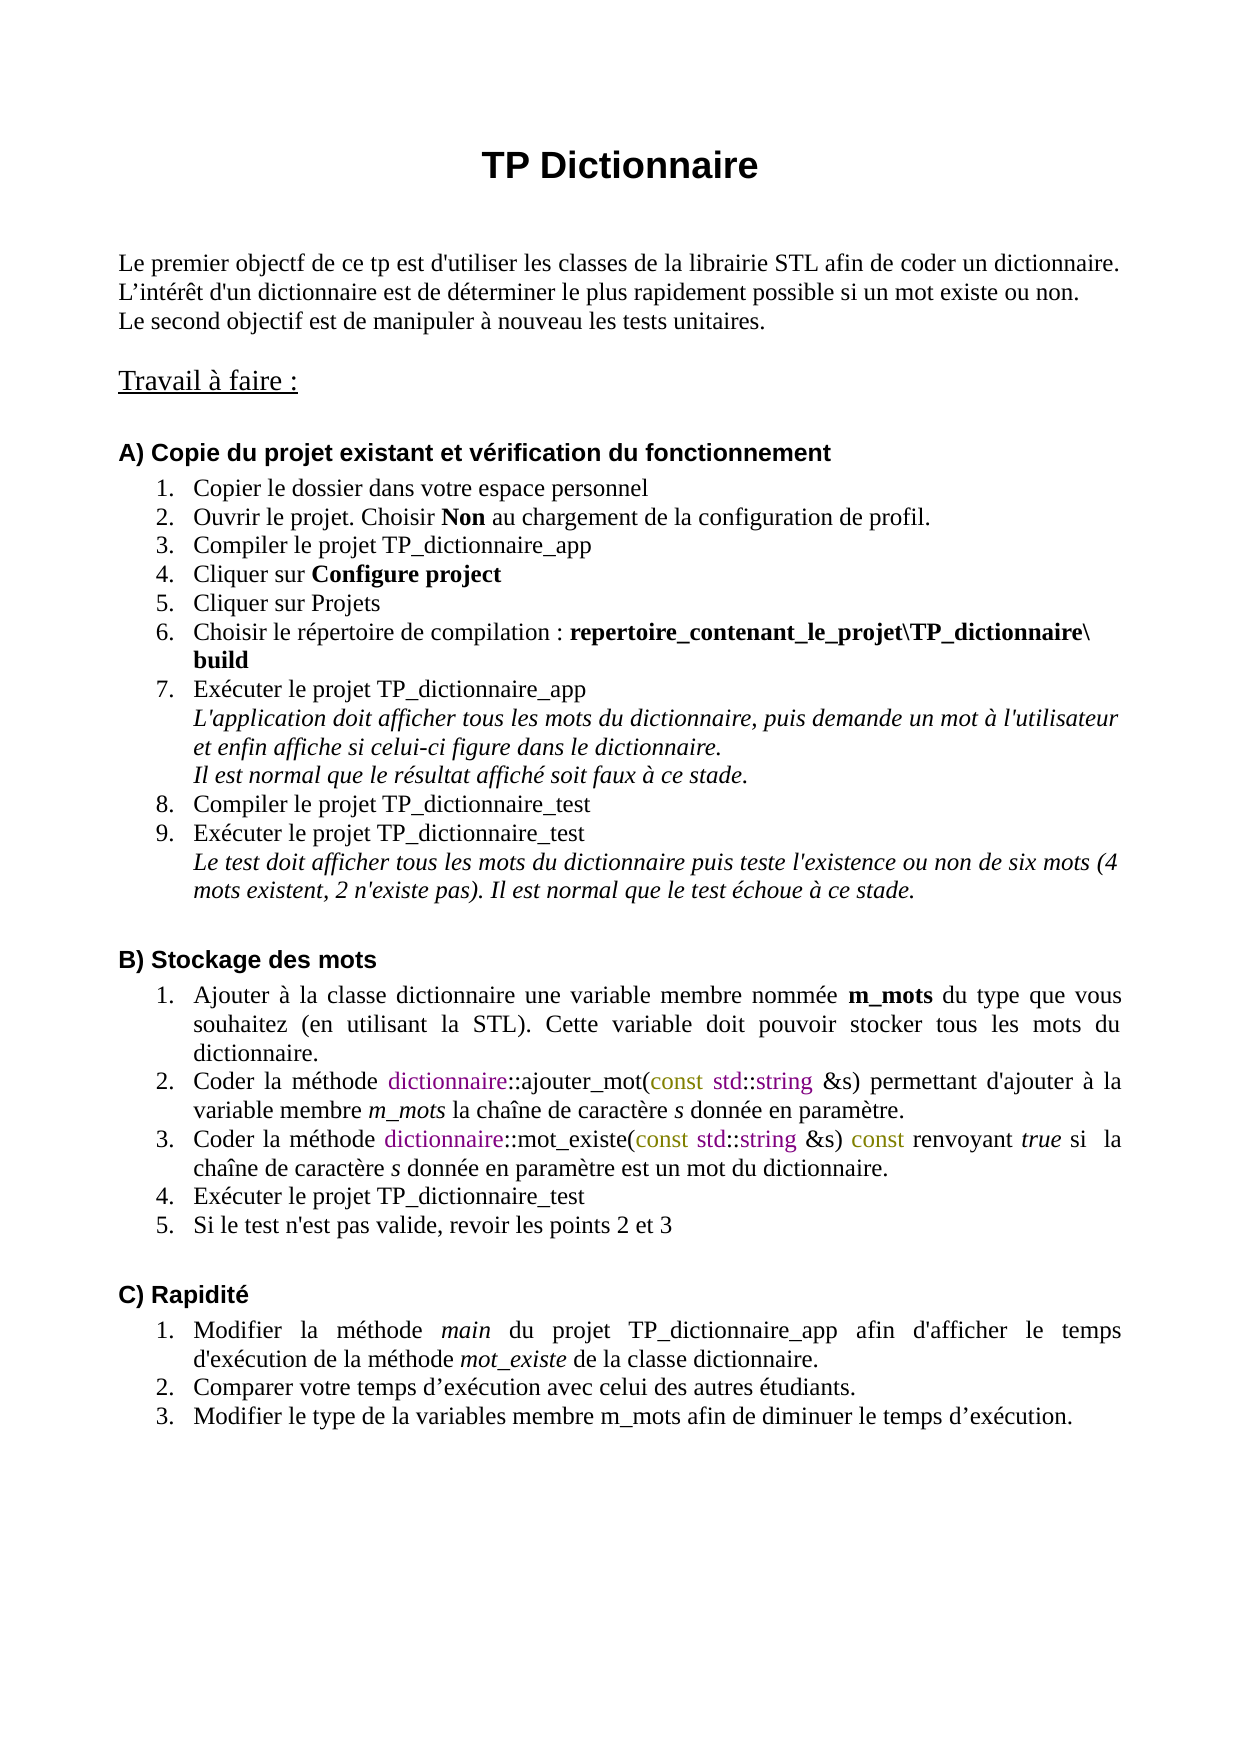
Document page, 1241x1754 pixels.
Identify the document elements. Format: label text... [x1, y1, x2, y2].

list Copier le dossier dans votre espace personnel [156, 473, 1122, 502]
list L'application doit afficher tous les mots du dictionnaire, puis demande un mot à l'utilisateur et enfin affiche si celui-ci figure dans le dictionnaire. [156, 703, 1122, 760]
list Cliquer sur Configure project [156, 559, 1122, 588]
text Travail à faire : [118, 363, 1122, 397]
list Comparer votre temps d’exécution avec celui des autres étudiants. [156, 1372, 1122, 1401]
list Le test doit afficher tous les mots du dictionnaire puis teste l'existence ou non de six mots (4 mots existent, 2 n'existe pas). Il est normal que le test échoue à ce stade. [156, 847, 1122, 904]
subtitle TP Dictionnaire [118, 143, 1122, 187]
list Si le test n'est pas valide, revoir les points 2 et 3 [156, 1210, 1122, 1239]
list Il est normal que le résultat affiché soit faux à ce stade. [156, 760, 1122, 789]
subtitle B) Stockage des mots [118, 945, 1122, 974]
list Ouvrir le projet. Choisir Non au chargement de la configuration de profil. [156, 502, 1122, 530]
list Coder la méthode dictionnaire::ajouter_mot(const std::string &s) permettant d'ajouter à la variable membre m_mots la chaîne de caractère s donnée en paramètre. [156, 1066, 1122, 1124]
list Exécuter le projet TP_dictionnaire_app [156, 674, 1122, 703]
subtitle A) Copie du projet existant et vérification du fonctionnement [118, 438, 1122, 467]
list Choisir le répertoire de compilation : repertoire_contenant_le_projet\TP_dictionnaire\build [156, 617, 1122, 674]
list Exécuter le projet TP_dictionnaire_test [156, 818, 1122, 847]
subtitle C) Rapidité [118, 1280, 1122, 1309]
list Modifier le type de la variables membre m_mots afin de diminuer le temps d’exécution. [156, 1401, 1122, 1430]
list Coder la méthode dictionnaire::mot_existe(const std::string &s) const renvoyant true si la chaîne de caractère s donnée en paramètre est un mot du dictionnaire. [156, 1124, 1122, 1181]
list Compiler le projet TP_dictionnaire_test [156, 789, 1122, 818]
list Modifier la méthode main du projet TP_dictionnaire_app afin d'afficher le temps d'exécution de la méthode mot_existe de la classe dictionnaire. [156, 1315, 1122, 1372]
text Le premier objectf de ce tp est d'utiliser les classes de la librairie STL afin de coder un dictionnaire. L’intérêt d'un dictionnaire est de déterminer le plus rapidement possible si un mot existe ou non. [118, 248, 1122, 306]
text Le second objectif est de manipuler à nouveau les tests unitaires. [118, 306, 1122, 334]
list Exécuter le projet TP_dictionnaire_test [156, 1181, 1122, 1210]
list Compiler le projet TP_dictionnaire_app [156, 530, 1122, 559]
list Cliquer sur Projets [156, 588, 1122, 617]
list Ajouter à la classe dictionnaire une variable membre nommée m_mots du type que vous souhaitez (en utilisant la STL). Cette variable doit pouvoir stocker tous les mots du dictionnaire. [156, 980, 1122, 1066]
